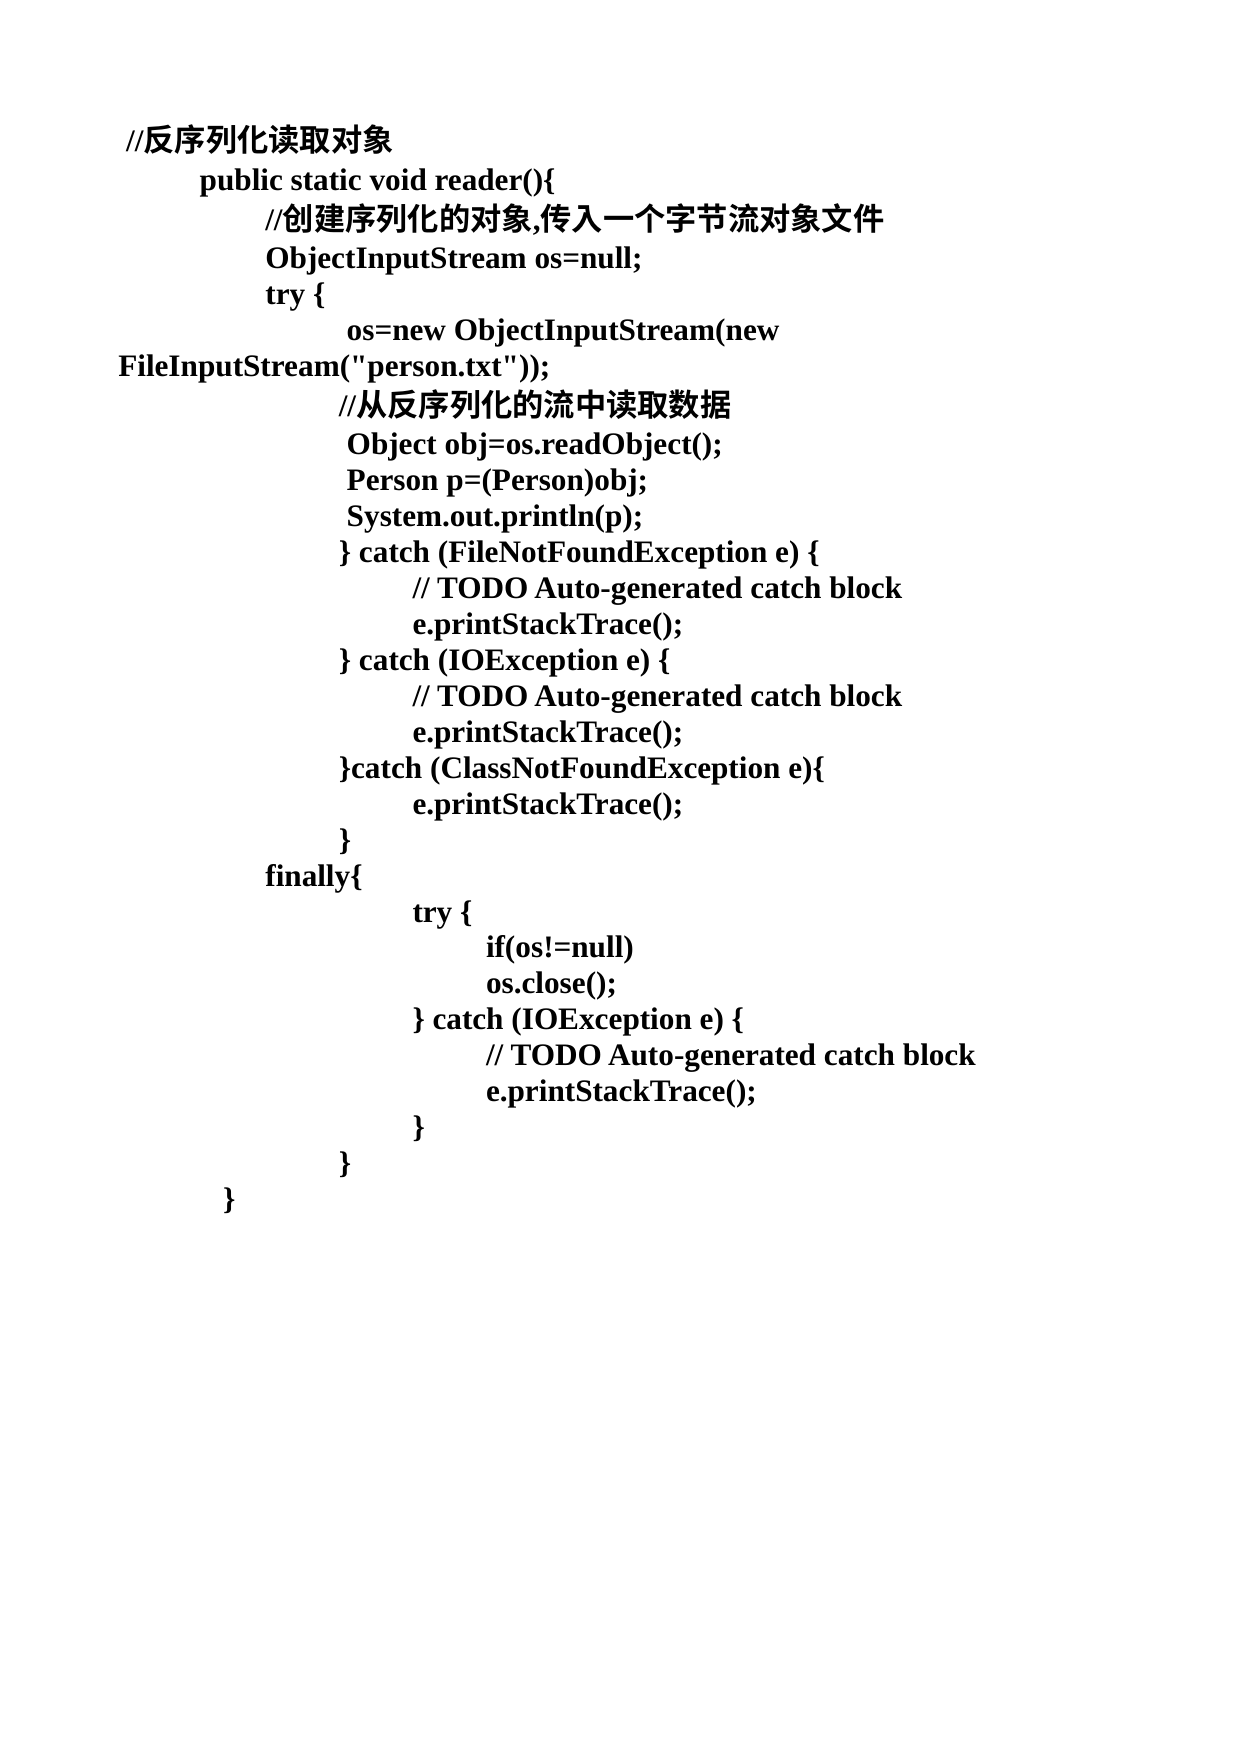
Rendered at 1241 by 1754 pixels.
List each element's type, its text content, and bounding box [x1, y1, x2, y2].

text Object obj=os.readObject(); [118, 426, 1122, 462]
text } [118, 1180, 1122, 1216]
text e.printStackTrace(); [118, 785, 1122, 821]
text } catch (IOException e) { [118, 1001, 1122, 1037]
text finally{ [118, 857, 1122, 893]
text //从反序列化的流中读取数据 [118, 383, 1122, 426]
text } [118, 1108, 1122, 1144]
text e.printStackTrace(); [118, 1072, 1122, 1108]
text public static void reader(){ [118, 161, 1122, 197]
text try { [118, 275, 1122, 311]
text }catch (ClassNotFoundException e){ [118, 749, 1122, 785]
text try { [118, 893, 1122, 929]
text Person p=(Person)obj; [118, 462, 1122, 497]
text } catch (IOException e) { [118, 641, 1122, 677]
text os.close(); [118, 965, 1122, 1001]
text // TODO Auto-generated catch block [118, 1037, 1122, 1072]
text System.out.println(p); [118, 497, 1122, 533]
text e.printStackTrace(); [118, 605, 1122, 641]
text } catch (FileNotFoundException e) { [118, 533, 1122, 569]
text // TODO Auto-generated catch block [118, 677, 1122, 713]
text //反序列化读取对象 [118, 118, 1122, 161]
text //创建序列化的对象,传入一个字节流对象文件 [118, 197, 1122, 239]
text e.printStackTrace(); [118, 713, 1122, 749]
text // TODO Auto-generated catch block [118, 569, 1122, 605]
text } [118, 821, 1122, 857]
text } [118, 1144, 1122, 1180]
text os=new ObjectInputStream(new FileInputStream("person.txt")); [118, 311, 1122, 383]
text if(os!=null) [118, 929, 1122, 965]
text ObjectInputStream os=null; [118, 239, 1122, 275]
